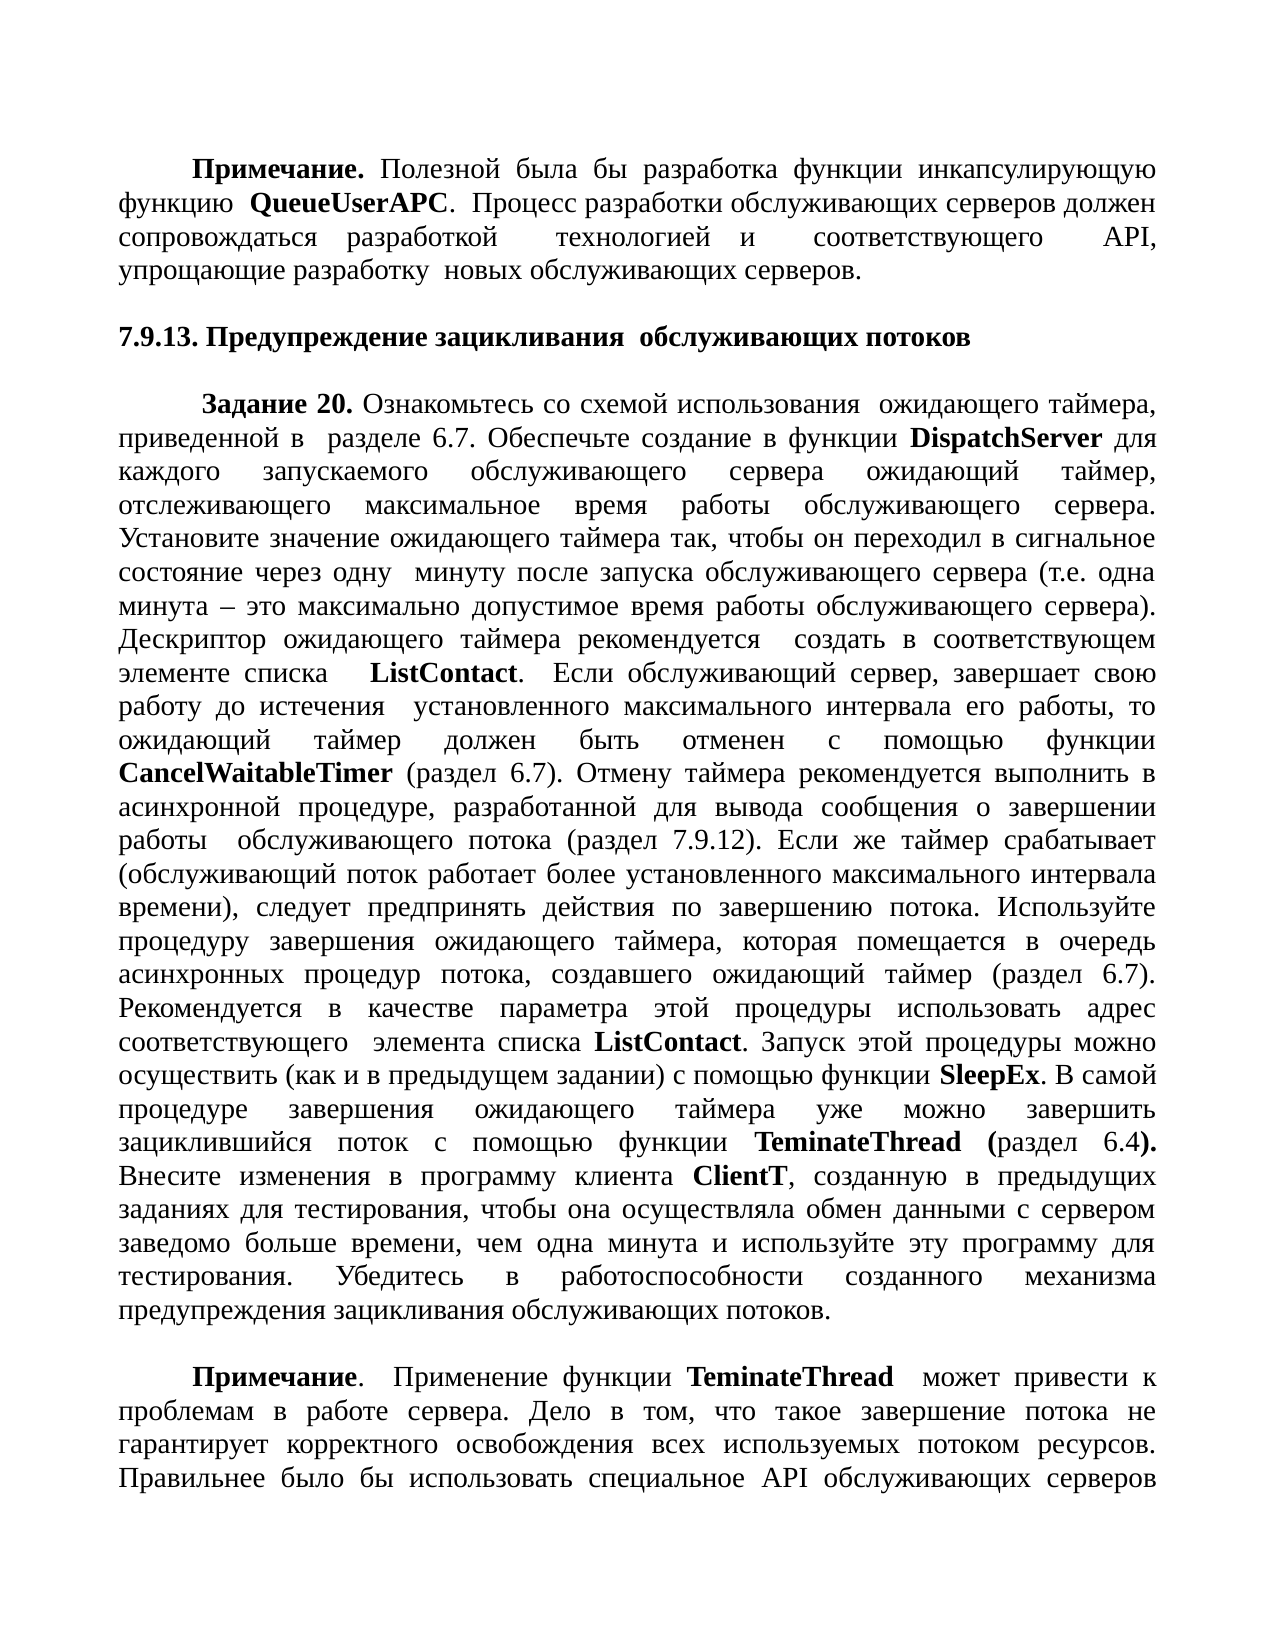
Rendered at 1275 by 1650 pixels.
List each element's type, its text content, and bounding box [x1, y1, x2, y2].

text Примечание. Применение функции TeminateThread может привести к проблемам в работе сервера. Дело в том, что такое завершение потока не гарантирует корректного освобождения всех используемых потоком ресурсов. Правильнее было бы использовать специальное API обслуживающих серверов [118, 1359, 1157, 1493]
text 7.9.13. Предупреждение зацикливания обслуживающих потоков [118, 319, 1157, 353]
text Задание 20. Ознакомьтесь со схемой использования ожидающего таймера, приведенной в разделе 6.7. Обеспечьте создание в функции DispatchServer для каждого запускаемого обслуживающего сервера ожидающий таймер, отслеживающего максимальное время работы обслуживающего сервера. Установите значение ожидающего таймера так, чтобы он переходил в сигнальное состояние через одну минуту после запуска обслуживающего сервера (т.е. одна минута – это максимально допустимое время работы обслуживающего сервера). Дескриптор ожидающего таймера рекомендуется создать в соответствующем элементе списка ListContact. Если обслуживающий сервер, завершает свою работу до истечения установленного максимального интервала его работы, то ожидающий таймер должен быть отменен с помощью функции CancelWaitableTimer (раздел 6.7). Отмену таймера рекомендуется выполнить в асинхронной процедуре, разработанной для вывода сообщения о завершении работы обслуживающего потока (раздел 7.9.12). Если же таймер срабатывает (обслуживающий поток работает более установленного максимального интервала времени), следует предпринять действия по завершению потока. Используйте процедуру завершения ожидающего таймера, которая помещается в очередь асинхронных процедур потока, создавшего ожидающий таймер (раздел 6.7). Рекомендуется в качестве параметра этой процедуры использовать адрес соответствующего элемента списка ListContact. Запуск этой процедуры можно осуществить (как и в предыдущем задании) с помощью функции SleepEx. В самой процедуре завершения ожидающего таймера уже можно завершить зациклившийся поток с помощью функции TeminateThread (раздел 6.4). Внесите изменения в программу клиента ClientT, созданную в предыдущих заданиях для тестирования, чтобы она осуществляла обмен данными с сервером заведомо больше времени, чем одна минута и используйте эту программу для тестирования. Убедитесь в работоспособности созданного механизма предупреждения зацикливания обслуживающих потоков. [118, 386, 1157, 1326]
text Примечание. Полезной была бы разработка функции инкапсулирующую функцию QueueUserAPC. Процесс разработки обслуживающих серверов должен сопровождаться разработкой технологией и соответствующего API, упрощающие разработку новых обслуживающих серверов. [118, 152, 1157, 286]
